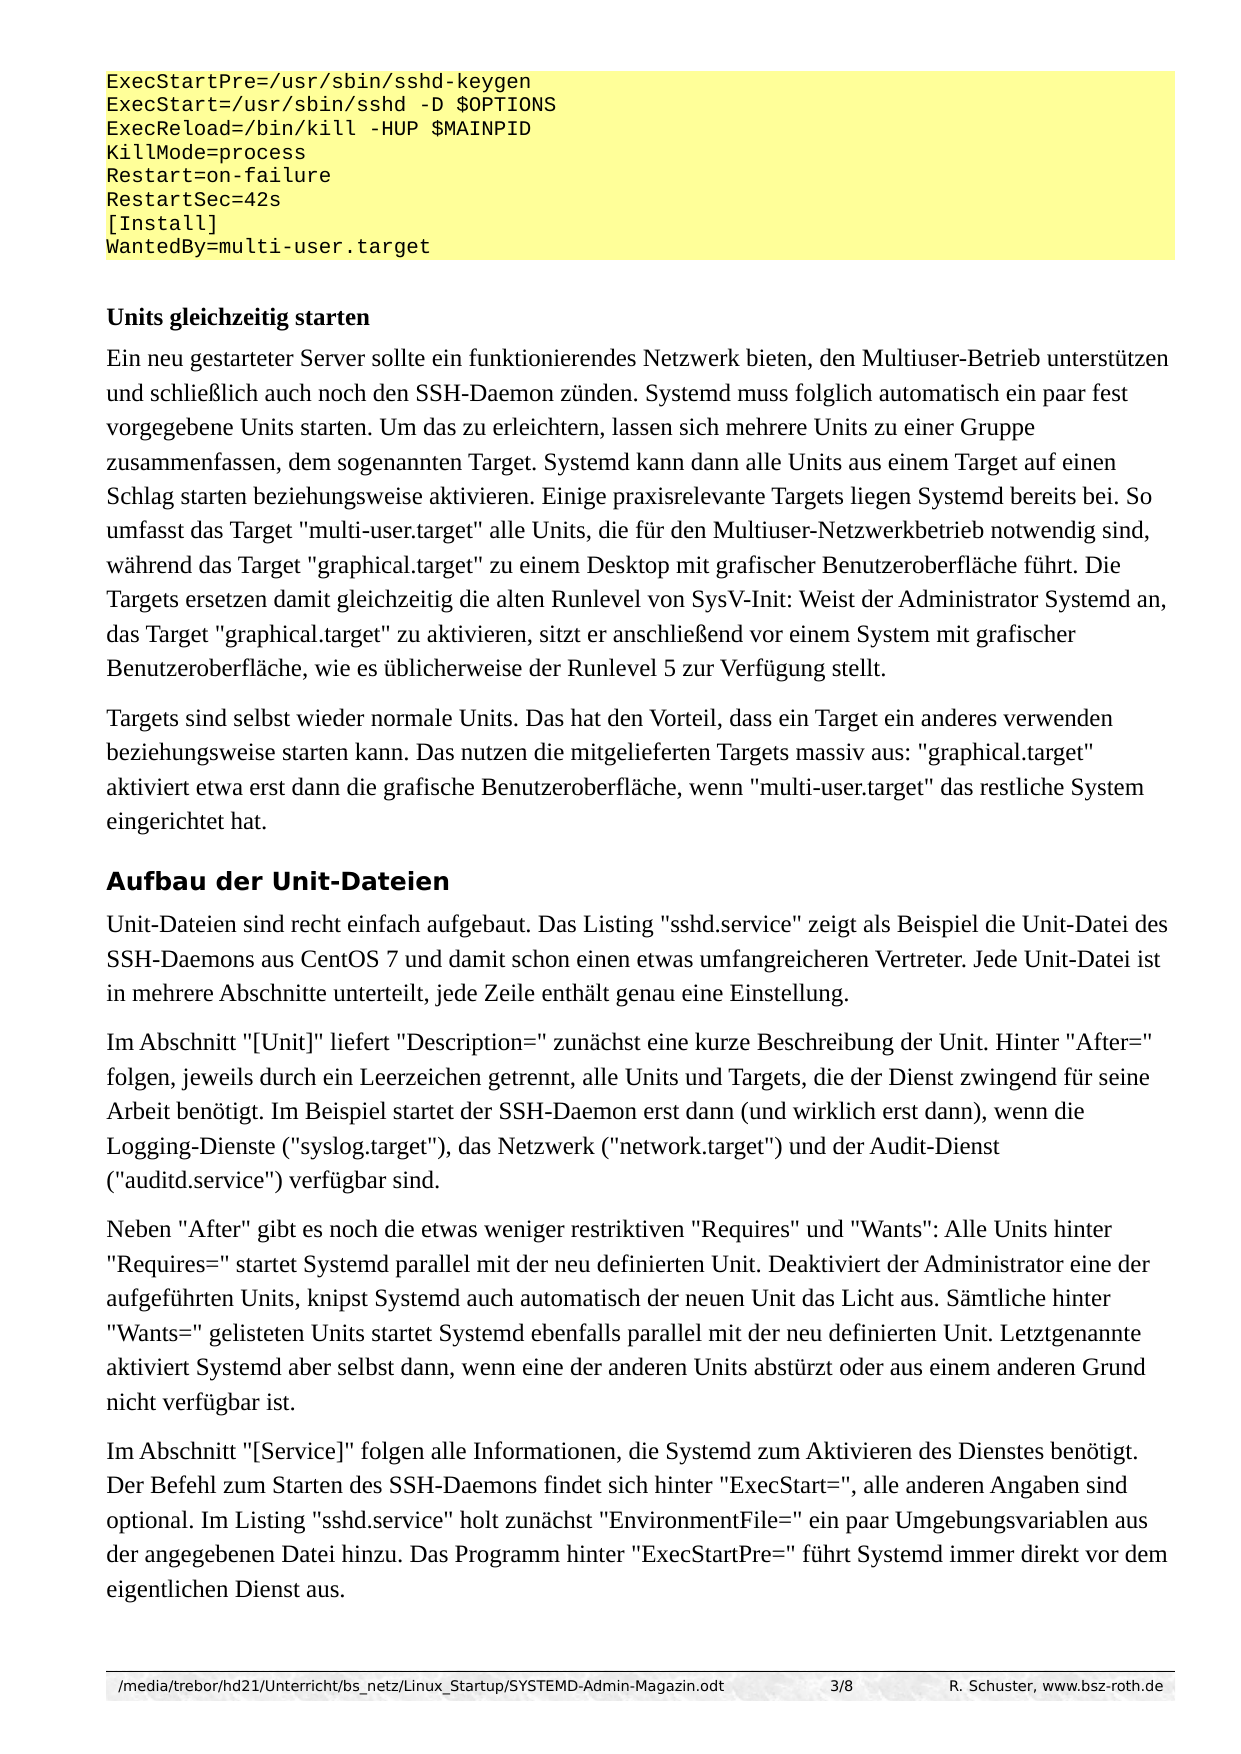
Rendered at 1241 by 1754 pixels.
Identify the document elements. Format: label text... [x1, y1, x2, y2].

text Ein neu gestarteter Server sollte ein funktionierendes Netzwerk bieten, den Multiuser-Betrieb unterstützen und schließlich auch noch den SSH-Daemon zünden. Systemd muss folglich automatisch ein paar fest vorgegebene Units starten. Um das zu erleichtern, lassen sich mehrere Units zu einer Gruppe zusammenfassen, dem sogenannten Target. Systemd kann dann alle Units aus einem Target auf einen Schlag starten beziehungsweise aktivieren. Einige praxisrelevante Targets liegen Systemd bereits bei. So umfasst das Target "multi-user.target" alle Units, die für den Multiuser-Netzwerkbetrieb notwendig sind, während das Target "graphical.target" zu einem Desktop mit grafischer Benutzeroberfläche führt. Die Targets ersetzen damit gleichzeitig die alten Runlevel von SysV-Init: Weist der Administrator Systemd an, das Target "graphical.target" zu aktivieren, sitzt er anschließend vor einem System mit grafischer Benutzeroberfläche, wie es üblicherweise der Runlevel 5 zur Verfügung stellt. [106, 343, 1175, 682]
text RestartSec=42s [106, 189, 1175, 213]
subtitle Units gleichzeitig starten [106, 302, 1175, 331]
text [Install] [106, 213, 1175, 236]
text ExecReload=/bin/kill -HUP $MAINPID [106, 118, 1175, 142]
text Targets sind selbst wieder normale Units. Das hat den Vorteil, dass ein Target ein anderes verwenden beziehungsweise starten kann. Das nutzen die mitgelieferten Targets massiv aus: "graphical.target" aktiviert etwa erst dann die grafische Benutzeroberfläche, wenn "multi-user.target" das restliche System eingerichtet hat. [106, 703, 1175, 835]
text ExecStart=/usr/sbin/sshd -D $OPTIONS [106, 94, 1175, 118]
text KillMode=process [106, 142, 1175, 165]
text Neben "After" gibt es noch die etwas weniger restriktiven "Requires" und "Wants": Alle Units hinter "Requires=" startet Systemd parallel mit der neu definierten Unit. Deaktiviert der Administrator eine der aufgeführten Units, knipst Systemd auch automatisch der neuen Unit das Licht aus. Sämtliche hinter "Wants=" gelisteten Units startet Systemd ebenfalls parallel mit der neu definierten Unit. Letztgenannte aktiviert Systemd aber selbst dann, wenn eine der anderen Units abstürzt oder aus einem anderen Grund nicht verfügbar ist. [106, 1214, 1175, 1415]
text ExecStartPre=/usr/sbin/sshd-keygen [106, 71, 1175, 94]
text WantedBy=multi-user.target [106, 236, 1175, 260]
subtitle Aufbau der Unit-Dateien [106, 868, 1175, 897]
text Im Abschnitt "[Unit]" liefert "Description=" zunächst eine kurze Beschreibung der Unit. Hinter "After=" folgen, jeweils durch ein Leerzeichen getrennt, alle Units und Targets, die der Dienst zwingend für seine Arbeit benötigt. Im Beispiel startet der SSH-Daemon erst dann (und wirklich erst dann), wenn die Logging-Dienste ("syslog.target"), das Netzwerk ("network.target") und der Audit-Dienst ("auditd.service") verfügbar sind. [106, 1027, 1175, 1194]
text Unit-Dateien sind recht einfach aufgebaut. Das Listing "sshd.service" zeigt als Beispiel die Unit-Datei des SSH-Daemons aus CentOS 7 und damit schon einen etwas umfangreicheren Vertreter. Jede Unit-Datei ist in mehrere Abschnitte unterteilt, jede Zeile enthält genau eine Einstellung. [106, 909, 1175, 1007]
text Restart=on-failure [106, 165, 1175, 189]
text Im Abschnitt "[Service]" folgen alle Informationen, die Systemd zum Aktivieren des Dienstes benötigt. Der Befehl zum Starten des SSH-Daemons findet sich hinter "ExecStart=", alle anderen Angaben sind optional. Im Listing "sshd.service" holt zunächst "EnvironmentFile=" ein paar Umgebungsvariablen aus der angegebenen Datei hinzu. Das Programm hinter "ExecStartPre=" führt Systemd immer direkt vor dem eigentlichen Dienst aus. [106, 1436, 1175, 1602]
